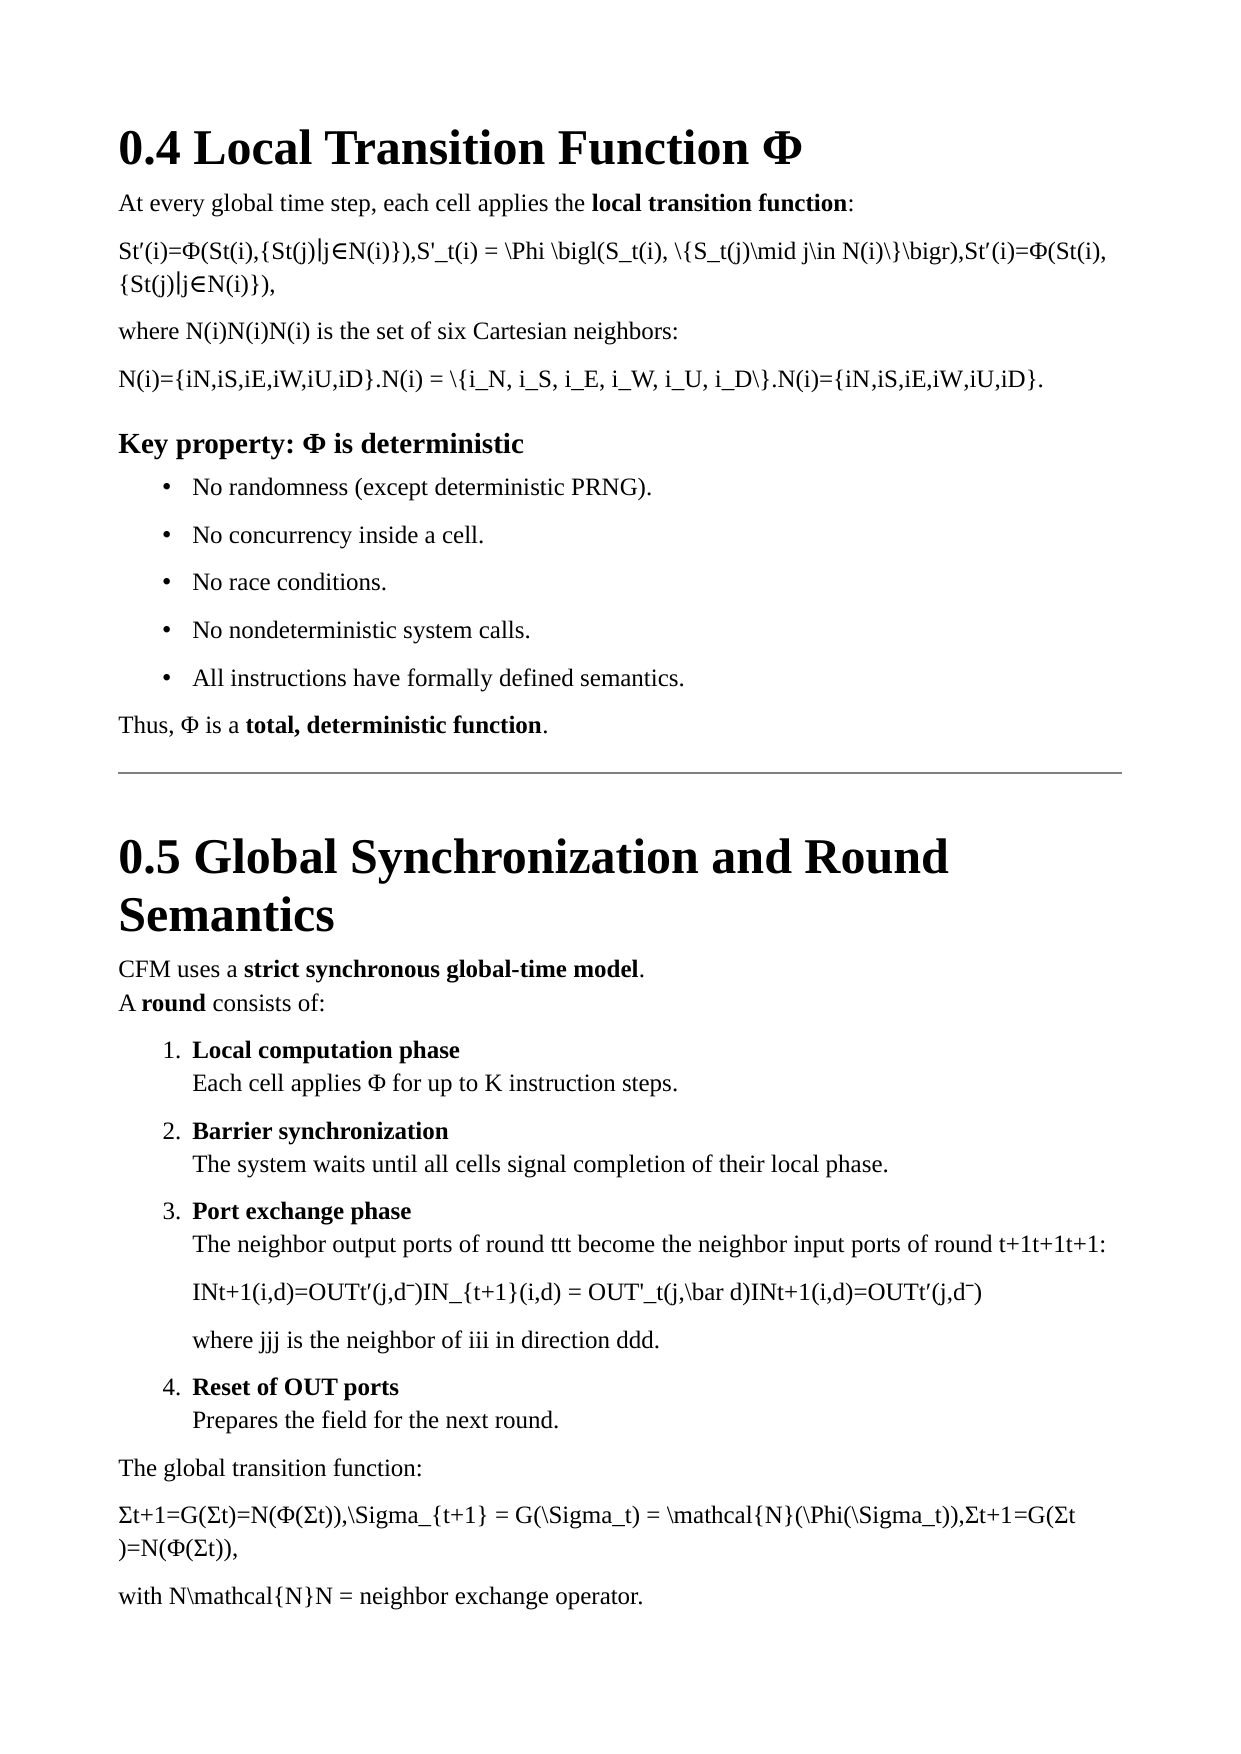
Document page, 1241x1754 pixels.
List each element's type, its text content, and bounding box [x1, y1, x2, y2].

subtitle Key property: Φ is deterministic [118, 426, 1122, 460]
text N(i)={iN,iS,iE,iW,iU,iD}.N(i) = \{i_N, i_S, i_E, i_W, i_U, i_D\}.N(i)={iN​,iS​,iE​,iW​,iU​,iD​}. [118, 364, 1122, 393]
text Thus, Φ is a total, deterministic function. [118, 710, 1122, 739]
list No race conditions. [162, 567, 1122, 596]
list All instructions have formally defined semantics. [162, 663, 1122, 691]
list Barrier synchronization The system waits until all cells signal completion of their local phase. [162, 1116, 1122, 1178]
text with N\mathcal{N}N = neighbor exchange operator. [118, 1581, 1122, 1610]
text where N(i)N(i)N(i) is the set of six Cartesian neighbors: [118, 316, 1122, 345]
text CFM uses a strict synchronous global-time model. A round consists of: [118, 954, 1122, 1016]
list Local computation phase Each cell applies Φ for up to K instruction steps. [162, 1035, 1122, 1097]
list No concurrency inside a cell. [162, 520, 1122, 548]
text The global transition function: [118, 1453, 1122, 1482]
list No randomness (except deterministic PRNG). [162, 472, 1122, 501]
text At every global time step, each cell applies the local transition function: [118, 188, 1122, 217]
text St′(i)=Φ(St(i),{St(j)∣j∈N(i)}),S'_t(i) = \Phi \bigl(S_t(i), \{S_t(j)\mid j\in N(i)\}\bigr),St′​(i)=Φ(St​(i),{St​(j)∣j∈N(i)}), [118, 236, 1122, 297]
list where jjj is the neighbor of iii in direction ddd. [162, 1325, 1122, 1353]
list Reset of OUT ports Prepares the field for the next round. [162, 1372, 1122, 1434]
subtitle 0.4 Local Transition Function Φ [118, 118, 1122, 176]
list Port exchange phase The neighbor output ports of round ttt become the neighbor input ports of round t+1t+1t+1: [162, 1196, 1122, 1258]
text Σt+1=G(Σt)=N(Φ(Σt)),\Sigma_{t+1} = G(\Sigma_t) = \mathcal{N}(\Phi(\Sigma_t)),Σt+1​=G(Σt​)=N(Φ(Σt​)), [118, 1501, 1122, 1562]
list INt+1(i,d)=OUTt′(j,dˉ)IN_{t+1}(i,d) = OUT'_t(j,\bar d)INt+1​(i,d)=OUTt′​(j,dˉ) [162, 1277, 1122, 1306]
list No nondeterministic system calls. [162, 615, 1122, 644]
subtitle 0.5 Global Synchronization and Round Semantics [118, 827, 1122, 942]
